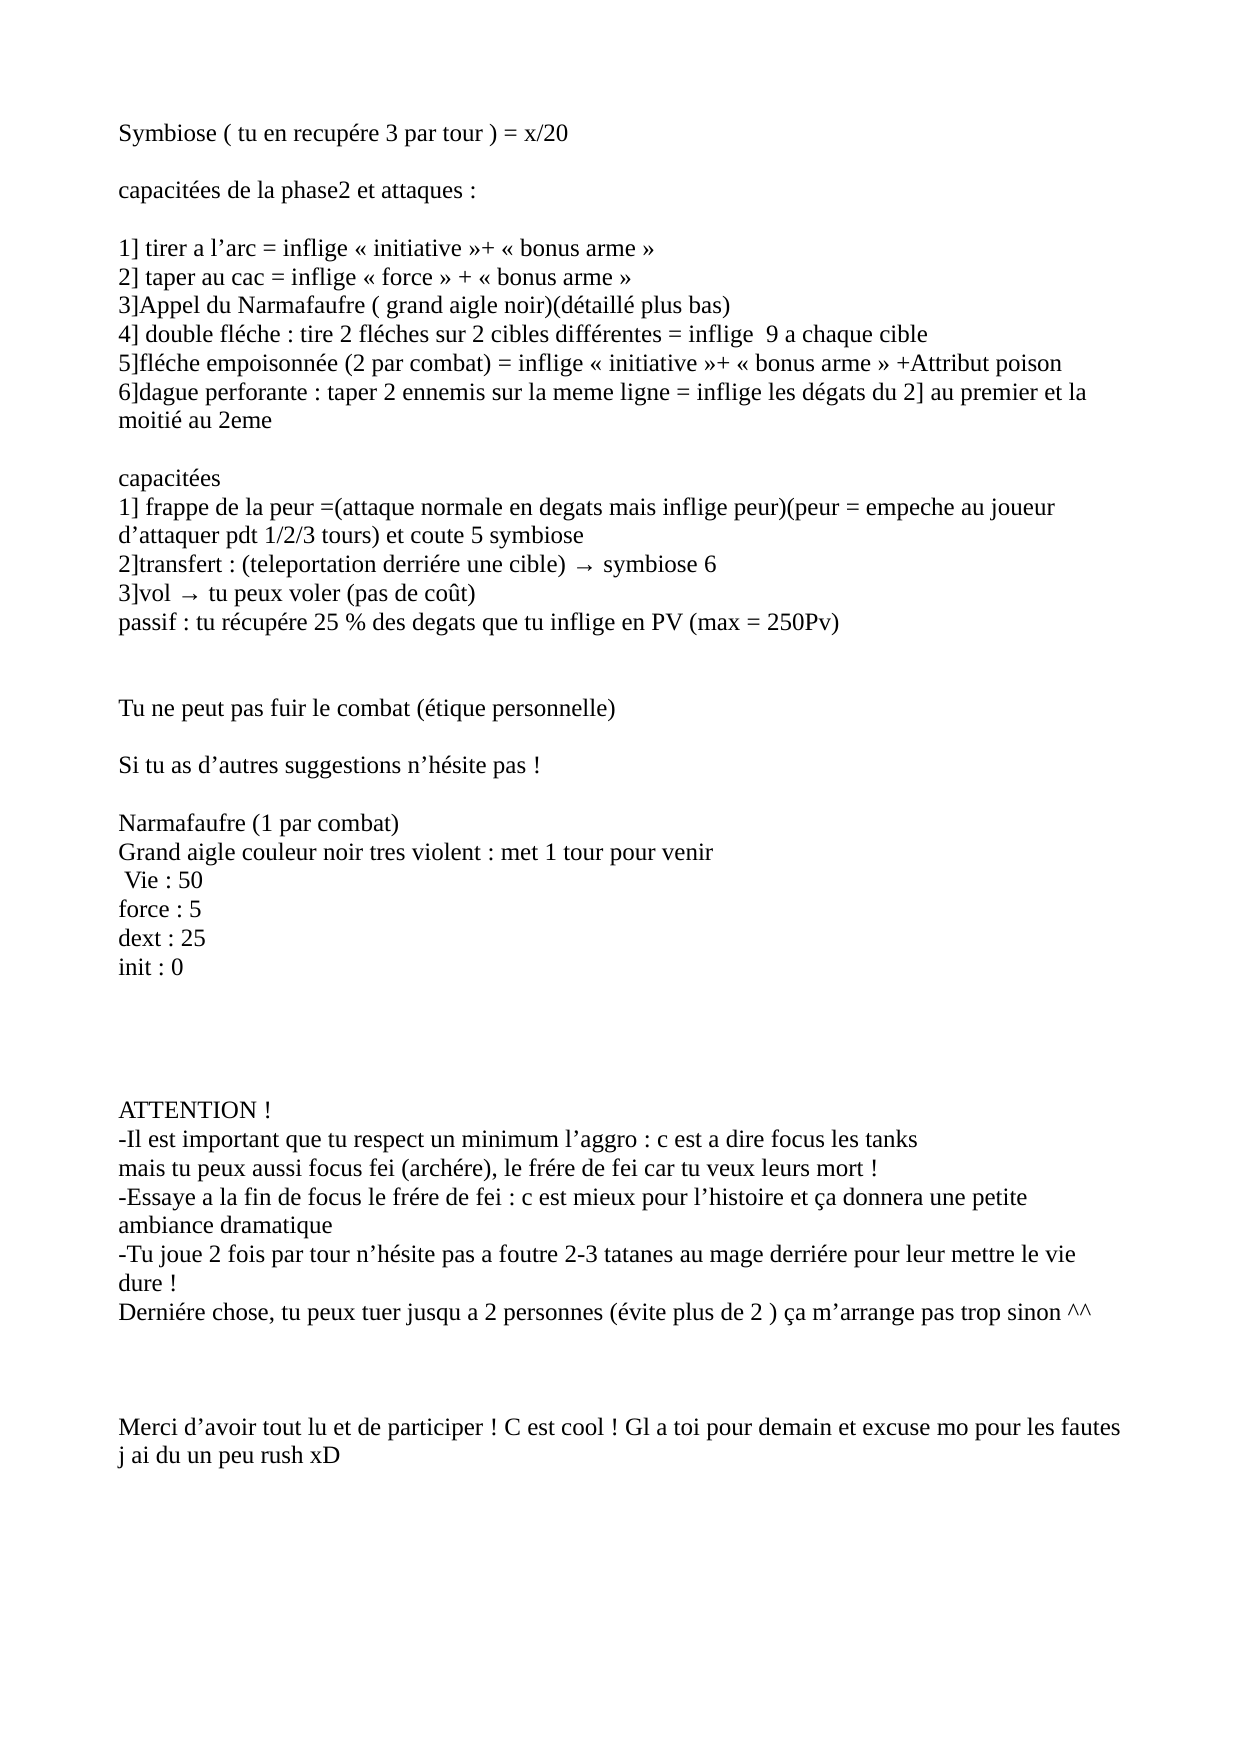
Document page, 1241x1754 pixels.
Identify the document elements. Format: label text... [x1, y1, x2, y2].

text passif : tu récupére 25 % des degats que tu inflige en PV (max = 250Pv) [118, 607, 1122, 636]
text 4] double fléche : tire 2 fléches sur 2 cibles différentes = inflige 9 a chaque cible [118, 319, 1122, 348]
text 6]dague perforante : taper 2 ennemis sur la meme ligne = inflige les dégats du 2] au premier et la moitié au 2eme [118, 377, 1122, 434]
text force : 5 [118, 894, 1122, 923]
text mais tu peux aussi focus fei (archére), le frére de fei car tu veux leurs mort ! [118, 1153, 1122, 1182]
text dext : 25 [118, 923, 1122, 952]
text Tu ne peut pas fuir le combat (étique personnelle) [118, 693, 1122, 722]
text 2]transfert : (teleportation derriére une cible) → symbiose 6 [118, 549, 1122, 578]
text 1] frappe de la peur =(attaque normale en degats mais inflige peur)(peur = empeche au joueur d’attaquer pdt 1/2/3 tours) et coute 5 symbiose [118, 492, 1122, 549]
text Merci d’avoir tout lu et de participer ! C est cool ! Gl a toi pour demain et excuse mo pour les fautes j ai du un peu rush xD [118, 1412, 1122, 1469]
text Narmafaufre (1 par combat) [118, 808, 1122, 837]
text -Tu joue 2 fois par tour n’hésite pas a foutre 2-3 tatanes au mage derriére pour leur mettre le vie dure ! [118, 1239, 1122, 1297]
text Si tu as d’autres suggestions n’hésite pas ! [118, 751, 1122, 779]
text capacitées [118, 463, 1122, 492]
text 3]Appel du Narmafaufre ( grand aigle noir)(détaillé plus bas) [118, 291, 1122, 319]
text Vie : 50 [118, 866, 1122, 894]
text 2] taper au cac = inflige « force » + « bonus arme » [118, 262, 1122, 291]
text 5]fléche empoisonnée (2 par combat) = inflige « initiative »+ « bonus arme » +Attribut poison [118, 348, 1122, 377]
text Grand aigle couleur noir tres violent : met 1 tour pour venir [118, 837, 1122, 866]
text init : 0 [118, 952, 1122, 981]
text ATTENTION ! [118, 1096, 1122, 1124]
text 3]vol → tu peux voler (pas de coût) [118, 578, 1122, 607]
text capacitées de la phase2 et attaques : [118, 176, 1122, 204]
text -Essaye a la fin de focus le frére de fei : c est mieux pour l’histoire et ça donnera une petite ambiance dramatique [118, 1182, 1122, 1239]
text Derniére chose, tu peux tuer jusqu a 2 personnes (évite plus de 2 ) ça m’arrange pas trop sinon ^^ [118, 1297, 1122, 1326]
text Symbiose ( tu en recupére 3 par tour ) = x/20 [118, 118, 1122, 147]
text -Il est important que tu respect un minimum l’aggro : c est a dire focus les tanks [118, 1124, 1122, 1153]
text 1] tirer a l’arc = inflige « initiative »+ « bonus arme » [118, 233, 1122, 262]
